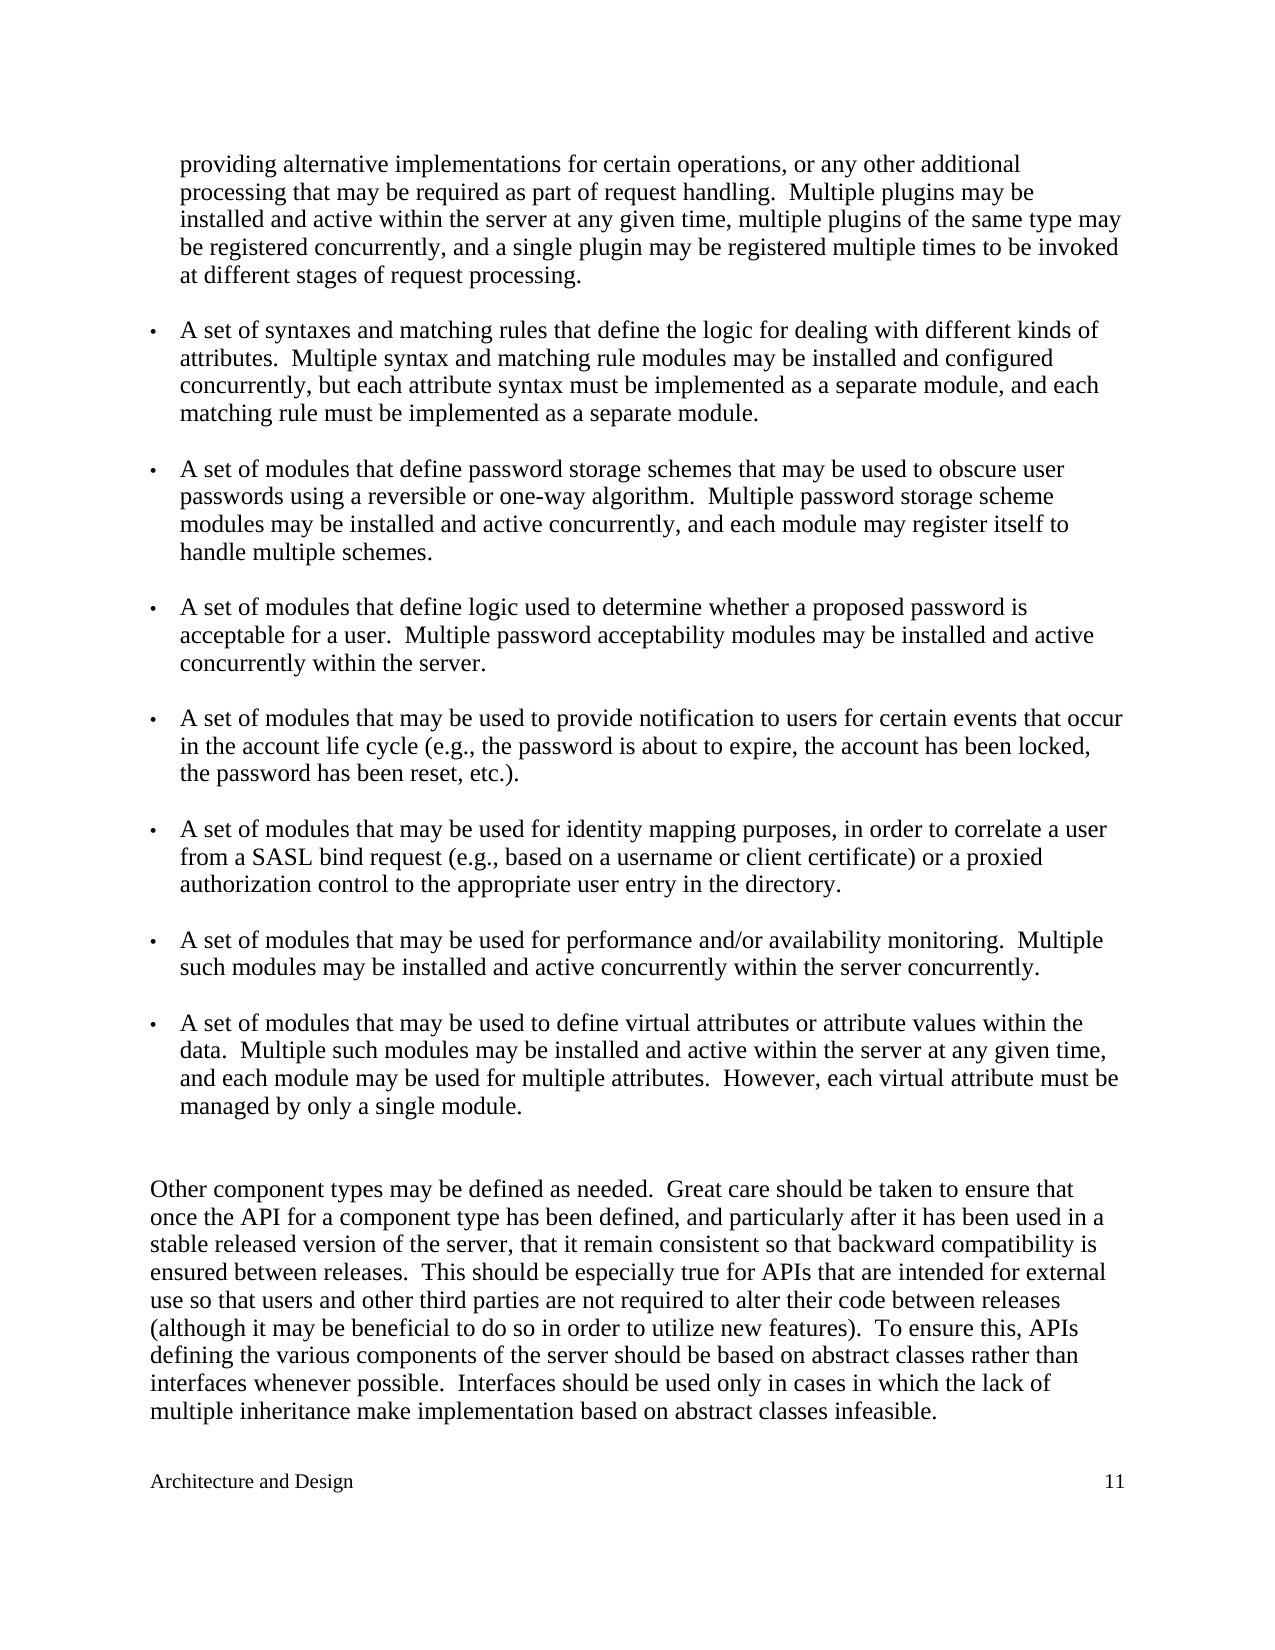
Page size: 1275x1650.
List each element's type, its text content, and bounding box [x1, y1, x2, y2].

list A set of modules that may be used for identity mapping purposes, in order to correlate a user from a SASL bind request (e.g., based on a username or client certificate) or a proxied authorization control to the appropriate user entry in the directory. [150, 815, 1125, 898]
list A set of syntaxes and matching rules that define the logic for dealing with different kinds of attributes. Multiple syntax and matching rule modules may be installed and configured concurrently, but each attribute syntax must be implemented as a separate module, and each matching rule must be implemented as a separate module. [150, 316, 1125, 427]
list providing alternative implementations for certain operations, or any other additional processing that may be required as part of request handling. Multiple plugins may be installed and active within the server at any given time, multiple plugins of the same type may be registered concurrently, and a single plugin may be registered multiple times to be invoked at different stages of request processing. [150, 150, 1125, 288]
list A set of modules that define password storage schemes that may be used to obscure user passwords using a reversible or one-way algorithm. Multiple password storage scheme modules may be installed and active concurrently, and each module may register itself to handle multiple schemes. [150, 455, 1125, 566]
list A set of modules that may be used for performance and/or availability monitoring. Multiple such modules may be installed and active concurrently within the server concurrently. [150, 926, 1125, 981]
list A set of modules that may be used to define virtual attributes or attribute values within the data. Multiple such modules may be installed and active within the server at any given time, and each module may be used for multiple attributes. However, each virtual attribute must be managed by only a single module. [150, 1009, 1125, 1120]
list A set of modules that define logic used to determine whether a proposed password is acceptable for a user. Multiple password acceptability modules may be installed and active concurrently within the server. [150, 593, 1125, 676]
text Other component types may be defined as needed. Great care should be taken to ensure that once the API for a component type has been defined, and particularly after it has been used in a stable released version of the server, that it remain consistent so that backward compatibility is ensured between releases. This should be especially true for APIs that are intended for external use so that users and other third parties are not required to alter their code between releases (although it may be beneficial to do so in order to utilize new features). To ensure this, APIs defining the various components of the server should be based on abstract classes rather than interfaces whenever possible. Interfaces should be used only in cases in which the lack of multiple inheritance make implementation based on abstract classes infeasible. [150, 1175, 1125, 1424]
list A set of modules that may be used to provide notification to users for certain events that occur in the account life cycle (e.g., the password is about to expire, the account has been locked, the password has been reset, etc.). [150, 704, 1125, 787]
